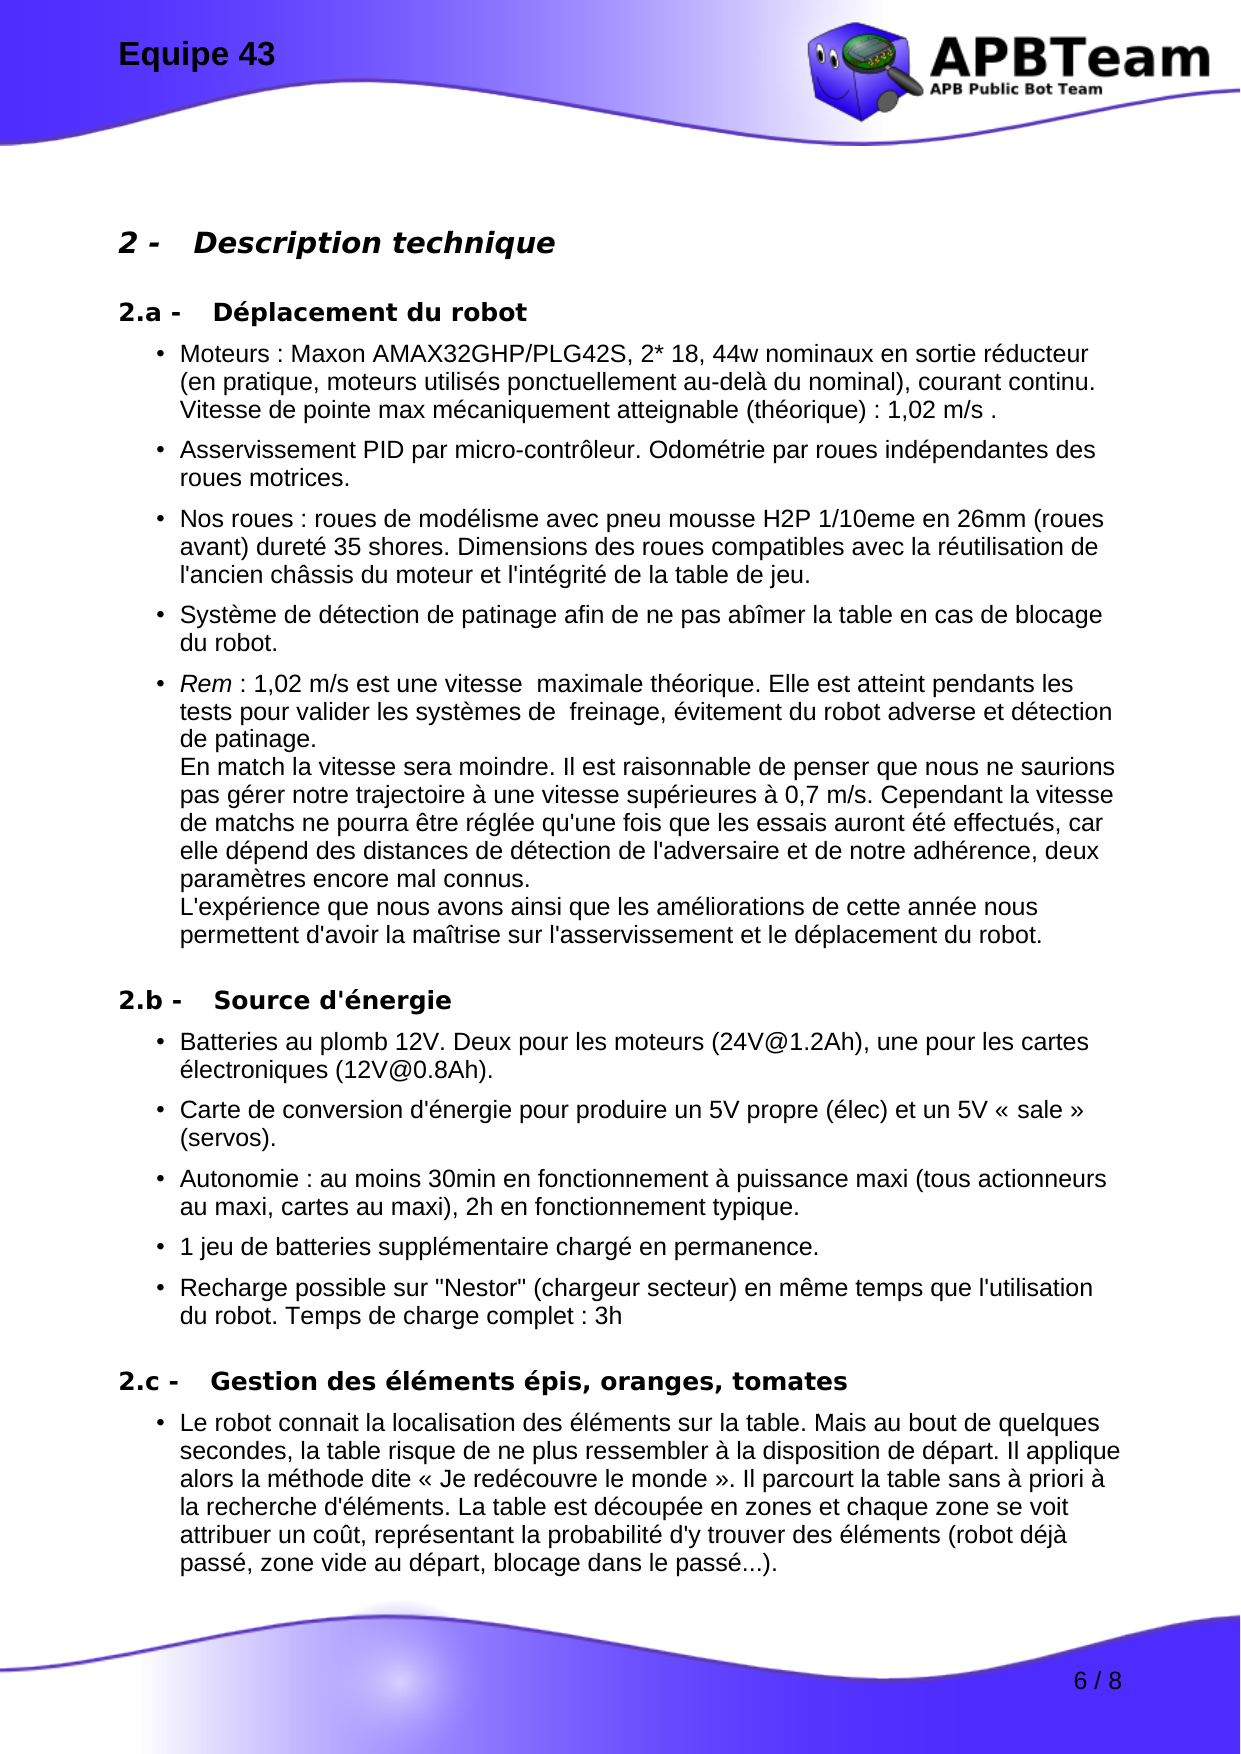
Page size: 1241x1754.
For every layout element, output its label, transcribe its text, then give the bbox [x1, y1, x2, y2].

list Asservissement PID par micro-contrôleur. Odométrie par roues indépendantes des roues motrices. [156, 436, 1122, 492]
list Nos roues : roues de modélisme avec pneu mousse H2P 1/10eme en 26mm (roues avant) dureté 35 shores. Dimensions des roues compatibles avec la réutilisation de l'ancien châssis du moteur et l'intégrité de la table de jeu. [156, 504, 1122, 588]
list Autonomie : au moins 30min en fonctionnement à puissance maxi (tous actionneurs au maxi, cartes au maxi), 2h en fonctionnement typique. [156, 1165, 1122, 1221]
list Rem : 1,02 m/s est une vitesse maximale théorique. Elle est atteint pendants les tests pour valider les systèmes de freinage, évitement du robot adverse et détection de patinage. En match la vitesse sera moindre. Il est raisonnable de penser que nous ne saurions pas gérer notre trajectoire à une vitesse supérieures à 0,7 m/s. Cependant la vitesse de matchs ne pourra être réglée qu'une fois que les essais auront été effectués, car elle dépend des distances de détection de l'adversaire et de notre adhérence, deux paramètres encore mal connus. L'expérience que nous avons ainsi que les améliorations de cette année nous permettent d'avoir la maîtrise sur l'asservissement et le déplacement du robot. [156, 669, 1122, 949]
list Le robot connait la localisation des éléments sur la table. Mais au bout de quelques secondes, la table risque de ne plus ressembler à la disposition de départ. Il applique alors la méthode dite « Je redécouvre le monde ». Il parcourt la table sans à priori à la recherche d'éléments. La table est découpée en zones et chaque zone se voit attribuer un coût, représentant la probabilité d'y trouver des éléments (robot déjà passé, zone vide au départ, blocage dans le passé...). [156, 1409, 1122, 1576]
list 1 jeu de batteries supplémentaire chargé en permanence. [156, 1233, 1122, 1261]
subtitle Source d'énergie [118, 986, 1122, 1015]
list Batteries au plomb 12V. Deux pour les moteurs (24V@1.2Ah), une pour les cartes électroniques (12V@0.8Ah). [156, 1028, 1122, 1084]
picture [0, 1599, 1241, 1754]
list Carte de conversion d'énergie pour produire un 5V propre (élec) et un 5V « sale » (servos). [156, 1096, 1122, 1152]
subtitle Description technique [118, 227, 1122, 261]
picture [0, 0, 1241, 146]
subtitle Gestion des éléments épis, oranges, tomates [118, 1367, 1122, 1396]
list Système de détection de patinage afin de ne pas abîmer la table en cas de blocage du robot. [156, 601, 1122, 657]
subtitle Déplacement du robot [118, 298, 1122, 327]
list Recharge possible sur "Nestor" (chargeur secteur) en même temps que l'utilisation du robot. Temps de charge complet : 3h [156, 1274, 1122, 1329]
list Moteurs : Maxon AMAX32GHP/PLG42S, 2* 18, 44w nominaux en sortie réducteur (en pratique, moteurs utilisés ponctuellement au-delà du nominal), courant continu. Vitesse de pointe max mécaniquement atteignable (théorique) : 1,02 m/s . [156, 340, 1122, 424]
